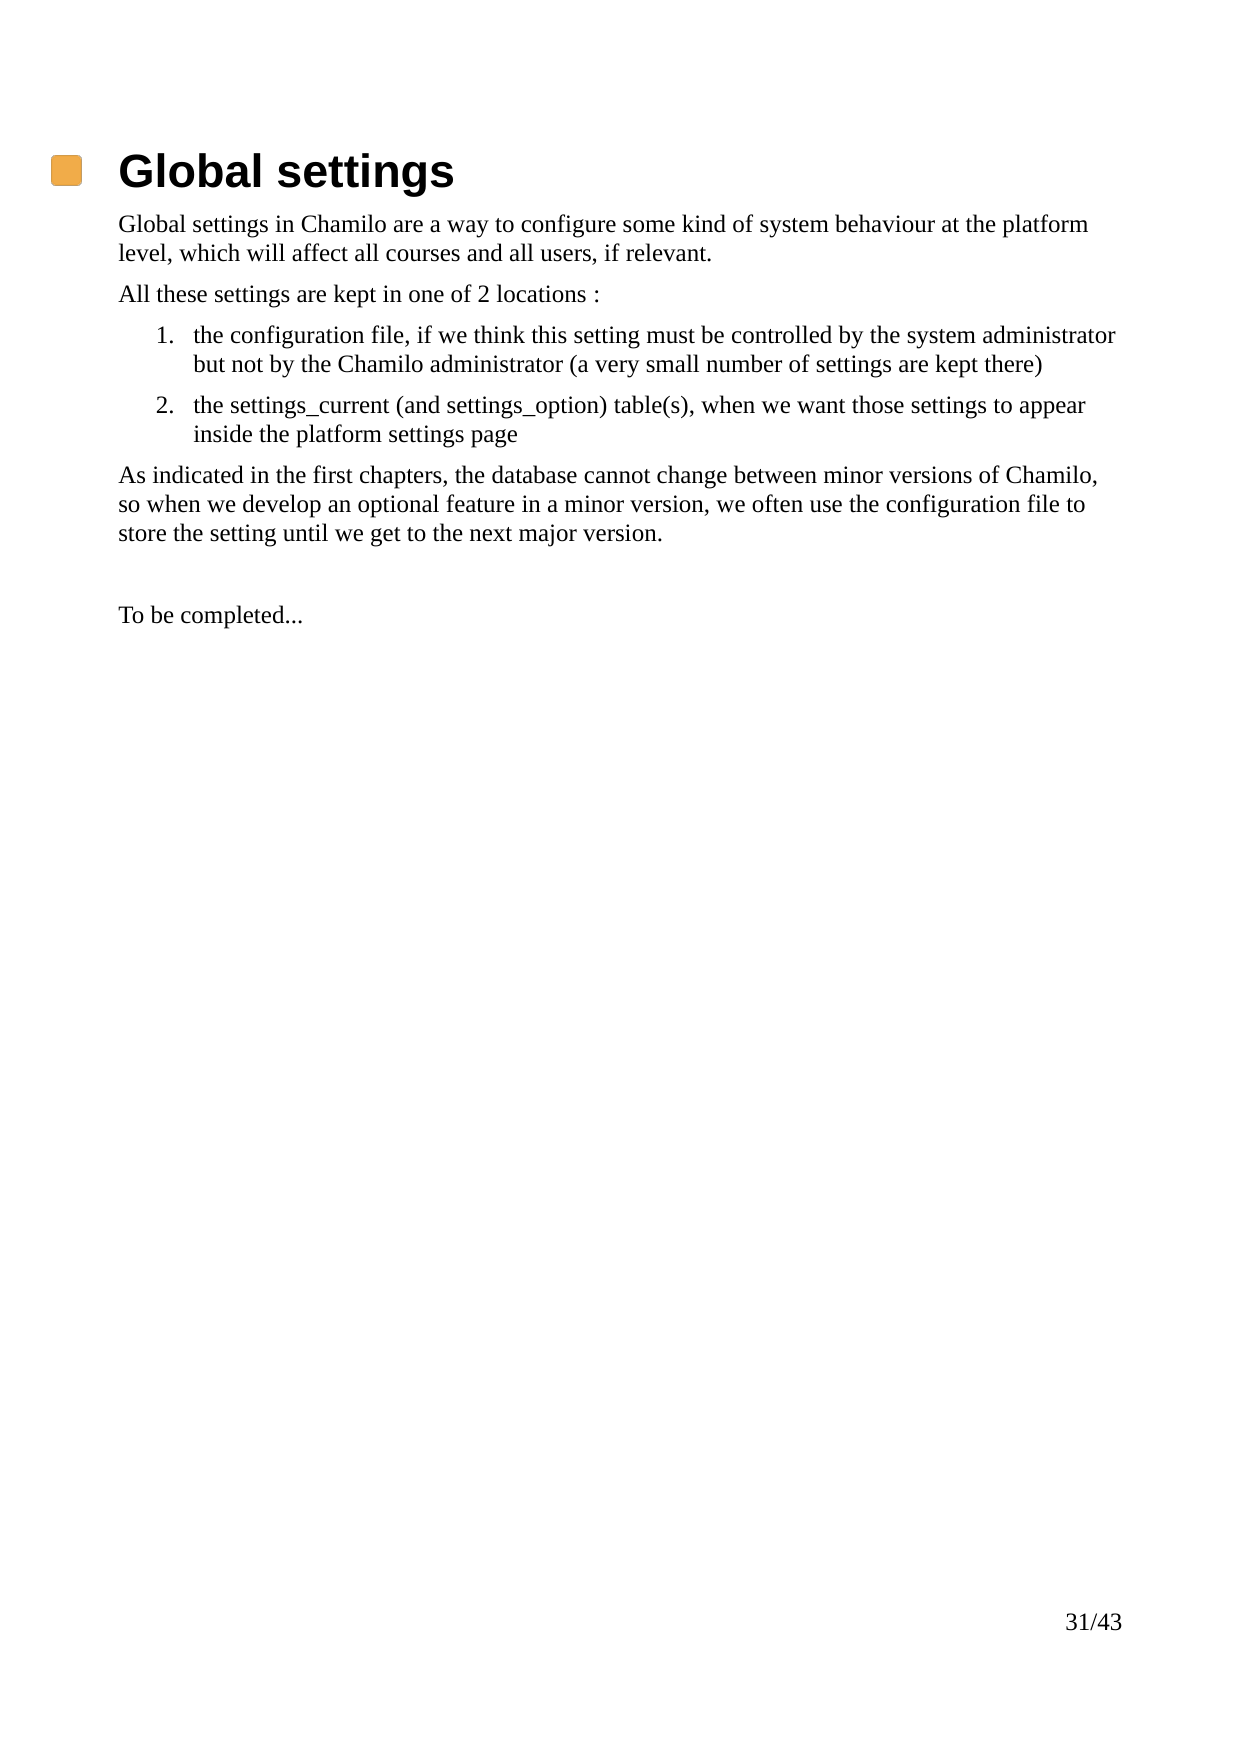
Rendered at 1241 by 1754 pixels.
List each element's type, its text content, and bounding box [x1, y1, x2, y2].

subtitle Global settings [118, 143, 1122, 197]
text As indicated in the first chapters, the database cannot change between minor versions of Chamilo, so when we develop an optional feature in a minor version, we often use the configuration file to store the setting until we get to the next major version. [118, 461, 1122, 547]
text To be completed... [118, 601, 1122, 629]
picture [50, 154, 83, 187]
text Global settings in Chamilo are a way to configure some kind of system behaviour at the platform level, which will affect all courses and all users, if relevant. [118, 209, 1122, 267]
list the settings_current (and settings_option) table(s), when we want those settings to appear inside the platform settings page [156, 391, 1122, 448]
text All these settings are kept in one of 2 locations : [118, 279, 1122, 308]
list the configuration file, if we think this setting must be controlled by the system administrator but not by the Chamilo administrator (a very small number of settings are kept there) [156, 321, 1122, 378]
